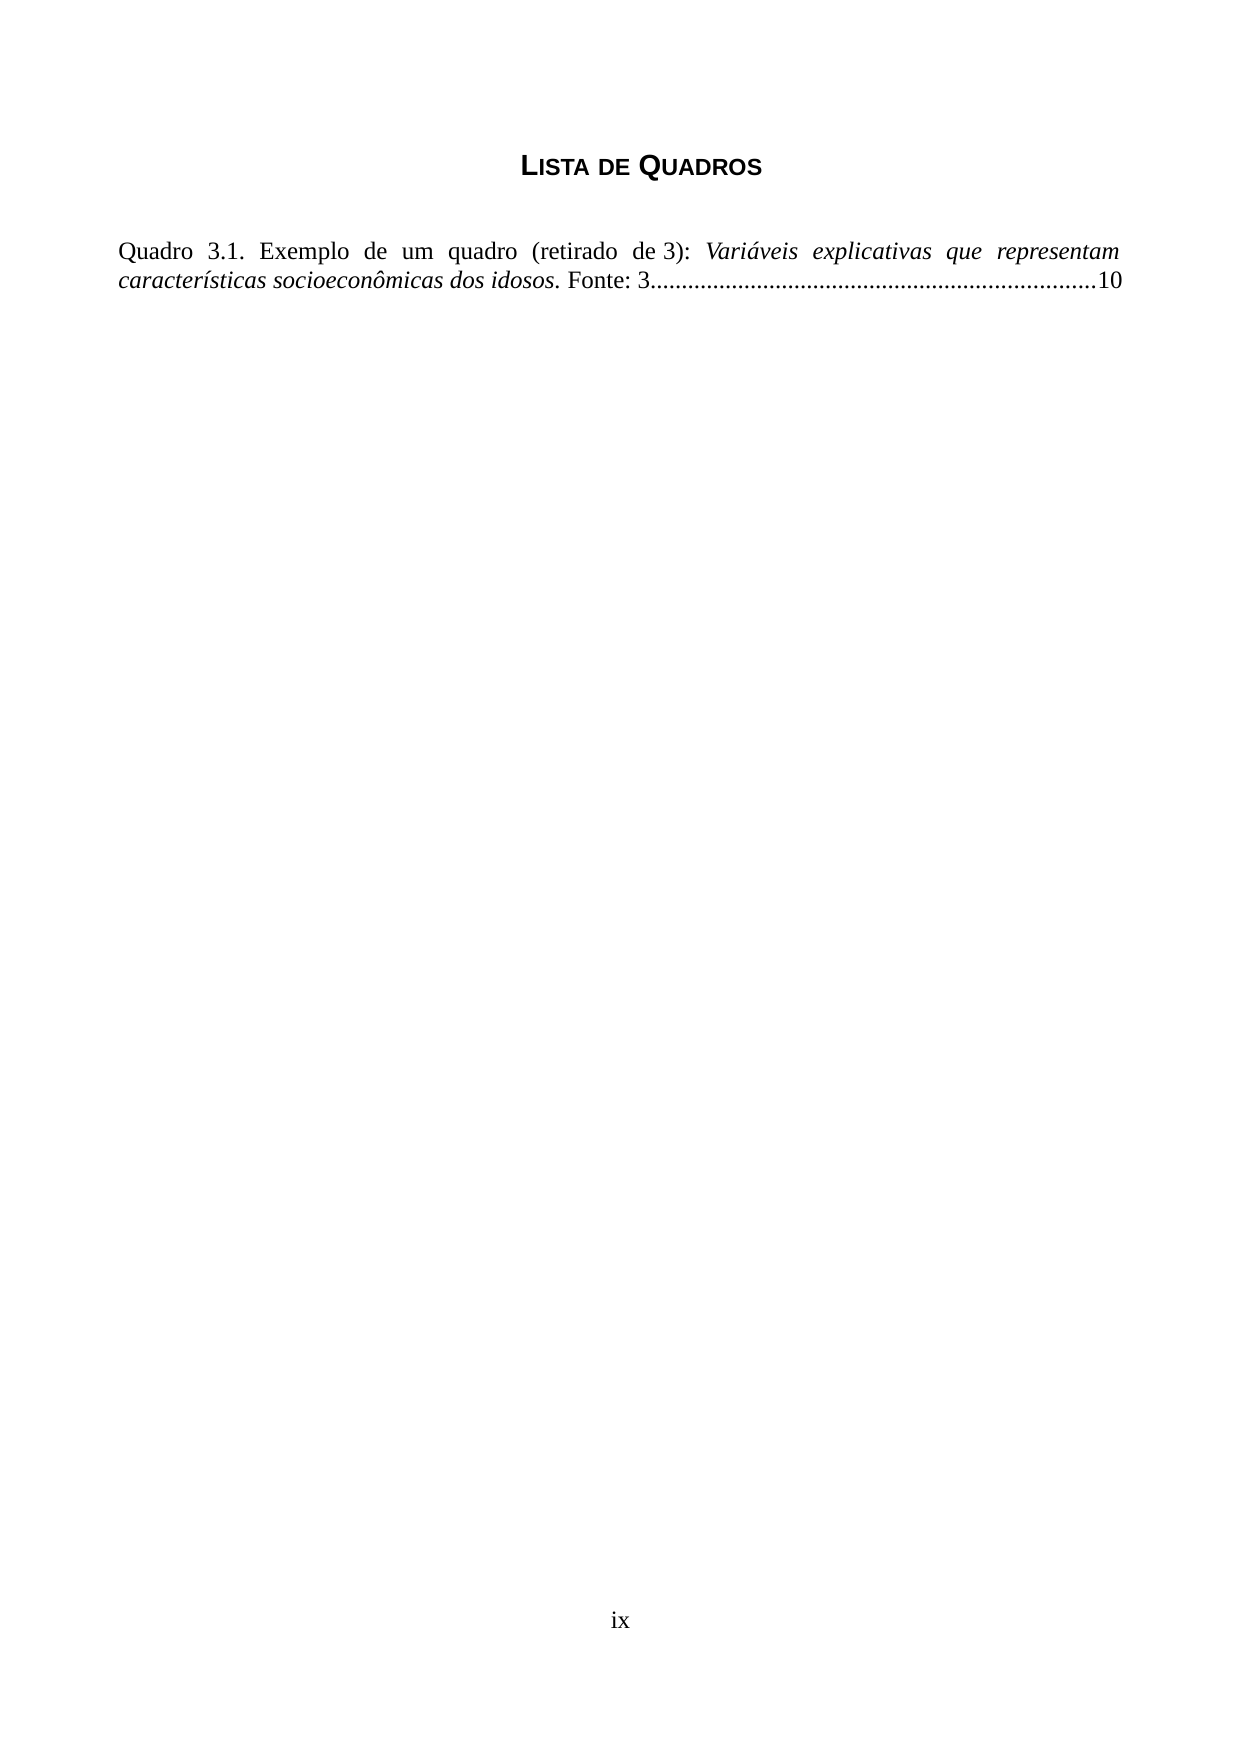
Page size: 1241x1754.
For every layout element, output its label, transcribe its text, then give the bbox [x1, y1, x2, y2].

list Quadro 3.1. Exemplo de um quadro (retirado de 3): Variáveis explicativas que representam características socioeconômicas dos idosos. Fonte: 3. 10 [118, 236, 1122, 293]
title Lista de Quadros [118, 148, 1122, 182]
